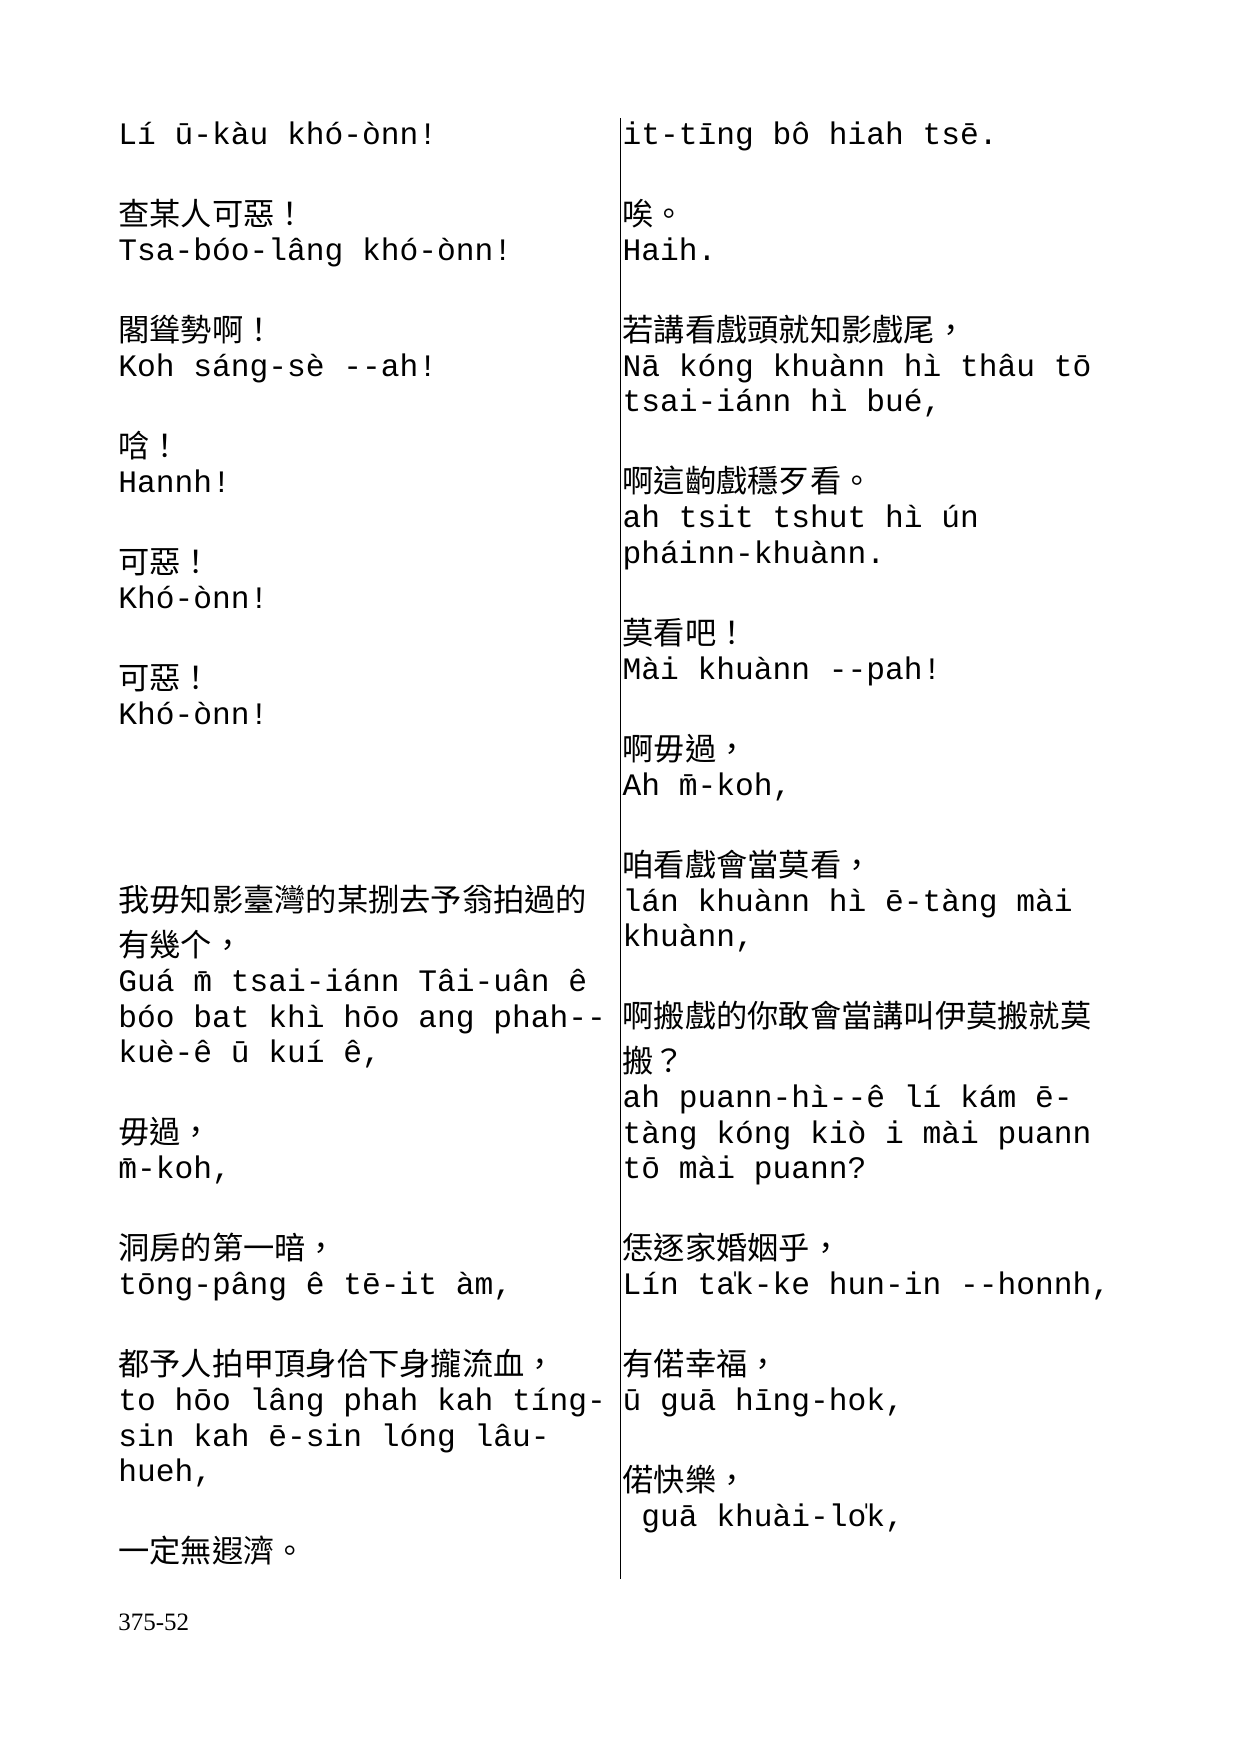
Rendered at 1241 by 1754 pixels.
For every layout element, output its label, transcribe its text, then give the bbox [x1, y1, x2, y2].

text 偌快樂， [622, 1456, 1122, 1501]
text 可惡！ [118, 653, 618, 698]
text 啊這齣戲穩歹看。 [622, 456, 1122, 502]
text 唉。 [622, 189, 1122, 234]
text Khó-ònn! [118, 698, 618, 734]
text Hannh! [118, 466, 618, 502]
text 若講看戲頭就知影戲尾， [622, 305, 1122, 350]
text ū guā hīng-hok, [622, 1385, 1122, 1420]
text 一定無遐濟。 [118, 1526, 618, 1572]
text 查某人可惡！ [118, 189, 618, 234]
text Guá m̄ tsai-iánn Tâi-uân ê bóo bat khì hōo ang phah--kuè-ê ū kuí ê, [118, 966, 618, 1072]
text ah tsit tshut hì ún pháinn-khuànn. [622, 502, 1122, 572]
text 洞房的第一暗， [118, 1223, 618, 1269]
text it-tīng bô hiah tsē. [622, 118, 1122, 153]
text 唅！ [118, 421, 618, 466]
text Tsa-bóo-lâng khó-ònn! [118, 234, 618, 269]
text tōng-pâng ê tē-it àm, [118, 1269, 618, 1304]
text 啊毋過， [622, 724, 1122, 769]
text 有偌幸福， [622, 1339, 1122, 1385]
text ah puann-hì--ê lí kám ē-tàng kóng kiò i mài puann tō mài puann? [622, 1082, 1122, 1188]
text Khó-ònn! [118, 582, 618, 618]
text 莫看吧！ [622, 608, 1122, 653]
text lán khuànn hì ē-tàng mài khuànn, [622, 885, 1122, 956]
text 毋過， [118, 1107, 618, 1153]
text Mài khuànn --pah! [622, 653, 1122, 688]
text 我毋知影臺灣的某捌去予翁拍過的有幾个， [118, 875, 618, 966]
text Koh sáng-sè --ah! [118, 350, 618, 386]
text 可惡！ [118, 537, 618, 582]
text Haih. [622, 234, 1122, 269]
text 咱看戲會當莫看， [622, 840, 1122, 885]
text Ah m̄-koh, [622, 769, 1122, 804]
text 閣聳勢啊！ [118, 305, 618, 350]
text 恁逐家婚姻乎， [622, 1223, 1122, 1269]
text to hōo lâng phah kah tíng-sin kah ē-sin lóng lâu-hueh, [118, 1385, 618, 1491]
text Lín ta̍k-ke hun-in --honnh, [622, 1269, 1122, 1304]
text Lí ū-kàu khó-ònn! [118, 118, 618, 153]
text m̄-koh, [118, 1153, 618, 1188]
text guā khuài-lo̍k, [622, 1501, 1122, 1536]
text Nā kóng khuànn hì thâu tō tsai-iánn hì bué, [622, 350, 1122, 421]
text 啊搬戲的你敢會當講叫伊莫搬就莫搬？ [622, 991, 1122, 1082]
text 都予人拍甲頂身佮下身攏流血， [118, 1339, 618, 1385]
